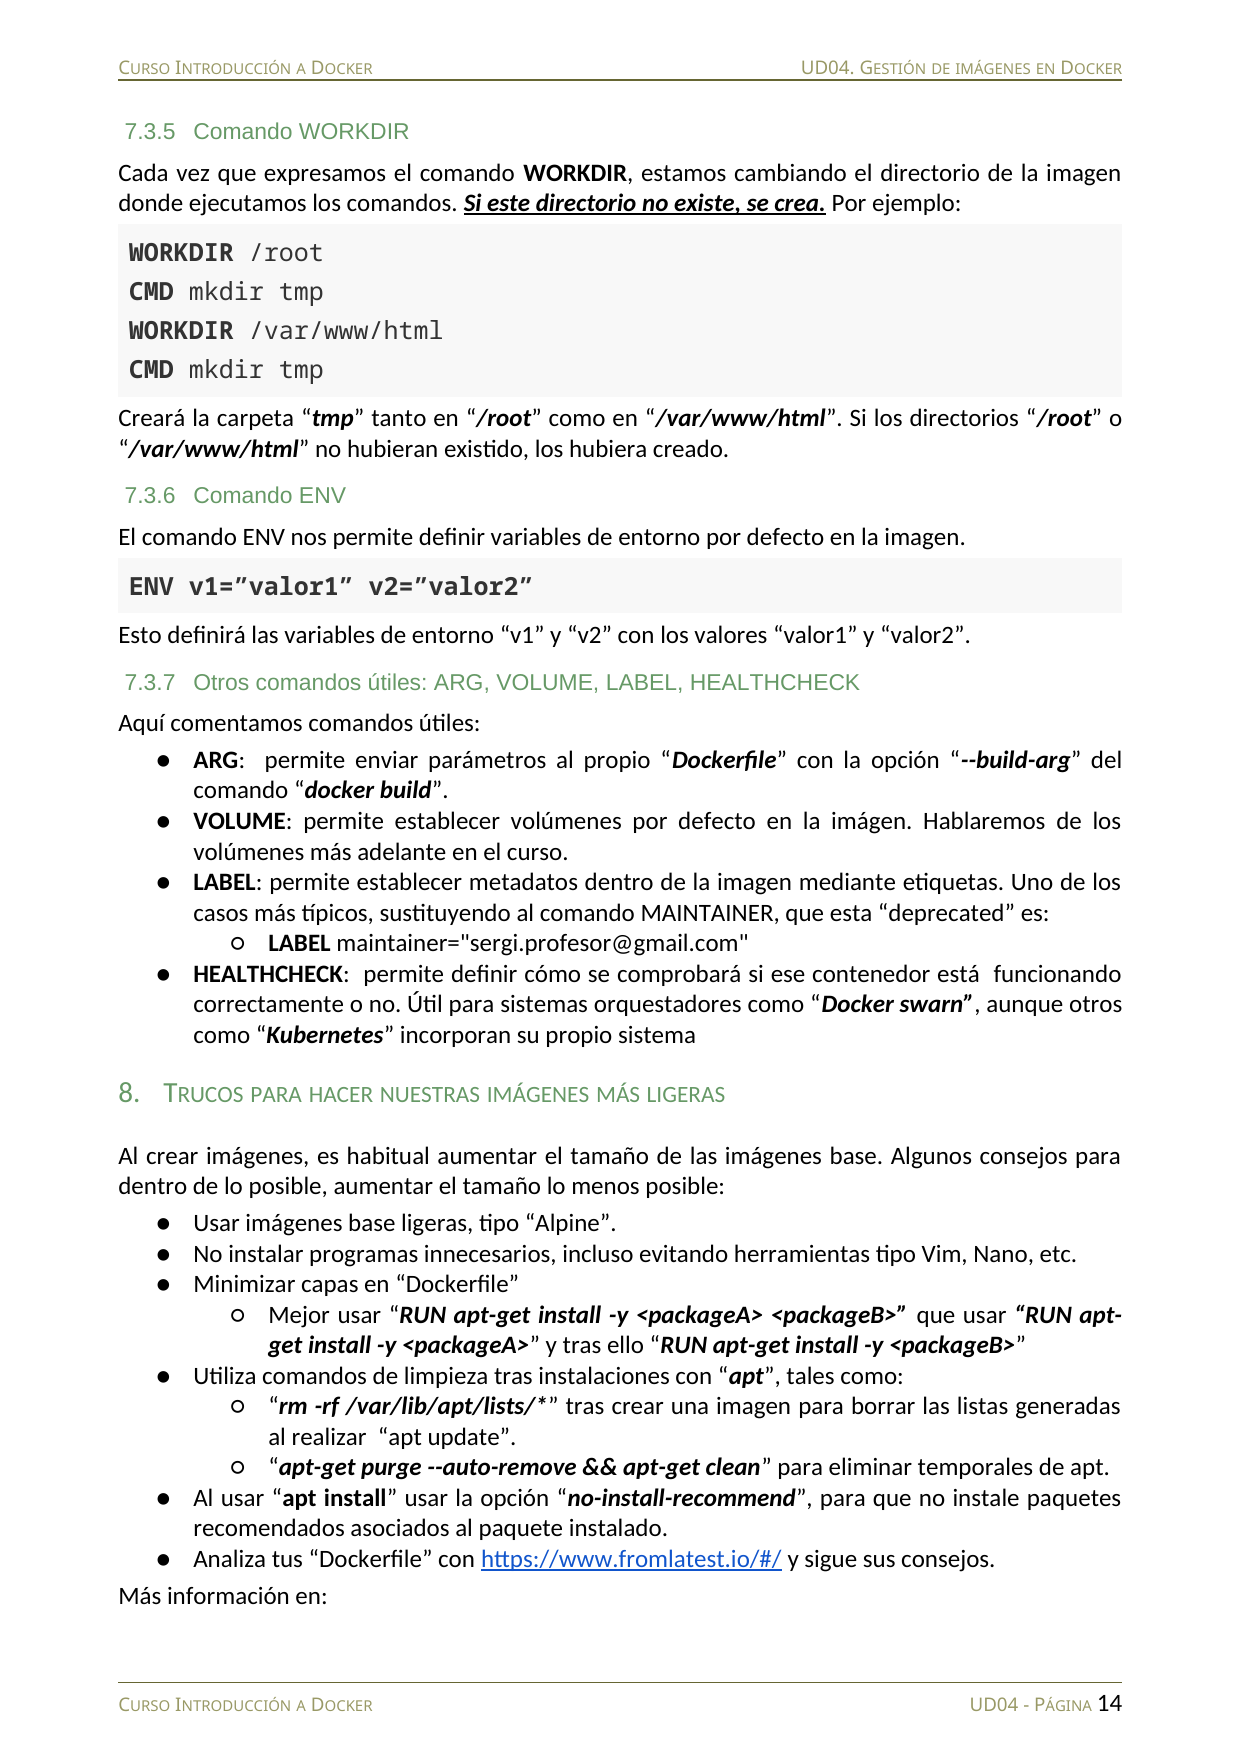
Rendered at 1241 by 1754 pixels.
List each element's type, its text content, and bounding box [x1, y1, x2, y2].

subtitle Trucos para hacer nuestras imágenes más ligeras [118, 1074, 1122, 1110]
subtitle Comando WORKDIR [118, 118, 1122, 144]
list LABEL: permite establecer metadatos dentro de la imagen mediante etiquetas. Uno de los casos más típicos, sustituyendo al comando MAINTAINER, que esta “deprecated” es: [156, 866, 1122, 927]
text Aquí comentamos comandos útiles: [118, 707, 1122, 738]
list VOLUME: permite establecer volúmenes por defecto en la imágen. Hablaremos de los volúmenes más adelante en el curso. [156, 805, 1122, 866]
text Al crear imágenes, es habitual aumentar el tamaño de las imágenes base. Algunos consejos para dentro de lo posible, aumentar el tamaño lo menos posible: [118, 1140, 1122, 1201]
list Minimizar capas en “Dockerfile” [156, 1268, 1122, 1299]
list “apt-get purge --auto-remove && apt-get clean” para eliminar temporales de apt. [231, 1452, 1122, 1482]
text Cada vez que expresamos el comando WORKDIR, estamos cambiando el directorio de la imagen donde ejecutamos los comandos. Si este directorio no existe, se crea. Por ejemplo: [118, 157, 1122, 218]
list Mejor usar “RUN apt-get install -y <packageA> <packageB>” que usar “RUN apt-get install -y <packageA>” y tras ello “RUN apt-get install -y <packageB>” [231, 1299, 1122, 1360]
list “rm -rf /var/lib/apt/lists/*” tras crear una imagen para borrar las listas generadas al realizar “apt update”. [231, 1391, 1122, 1452]
list Analiza tus “Dockerfile” con https://www.fromlatest.io/#/ y sigue sus consejos. [156, 1543, 1122, 1574]
text Esto definirá las variables de entorno “v1” y “v2” con los valores “valor1” y “valor2”. [118, 619, 1122, 649]
table_header WORKDIR /root CMD mkdir tmp WORKDIR /var/www/html CMD mkdir tmp [118, 224, 1122, 397]
list Al usar “apt install” usar la opción “no-install-recommend”, para que no instale paquetes recomendados asociados al paquete instalado. [156, 1482, 1122, 1543]
list ARG: permite enviar parámetros al propio “Dockerfile” con la opción “--build-arg” del comando “docker build”. [156, 744, 1122, 805]
list HEALTHCHECK: permite definir cómo se comprobará si ese contenedor está funcionando correctamente o no. Útil para sistemas orquestadores como “Docker swarn”, aunque otros como “Kubernetes” incorporan su propio sistema [156, 958, 1122, 1049]
table_header ENV v1=”valor1” v2=”valor2” [118, 558, 1122, 613]
list No instalar programas innecesarios, incluso evitando herramientas tipo Vim, Nano, etc. [156, 1238, 1122, 1268]
text Más información en: [118, 1580, 1122, 1611]
subtitle Comando ENV [118, 482, 1122, 509]
list Utiliza comandos de limpieza tras instalaciones con “apt”, tales como: [156, 1360, 1122, 1391]
list Usar imágenes base ligeras, tipo “Alpine”. [156, 1207, 1122, 1238]
text El comando ENV nos permite definir variables de entorno por defecto en la imagen. [118, 521, 1122, 552]
subtitle Otros comandos útiles: ARG, VOLUME, LABEL, HEALTHCHECK [118, 668, 1122, 695]
text Creará la carpeta “tmp” tanto en “/root” como en “/var/www/html”. Si los directorios “/root” o “/var/www/html” no hubieran existido, los hubiera creado. [118, 403, 1122, 464]
list LABEL maintainer="sergi.profesor@gmail.com" [231, 927, 1122, 958]
